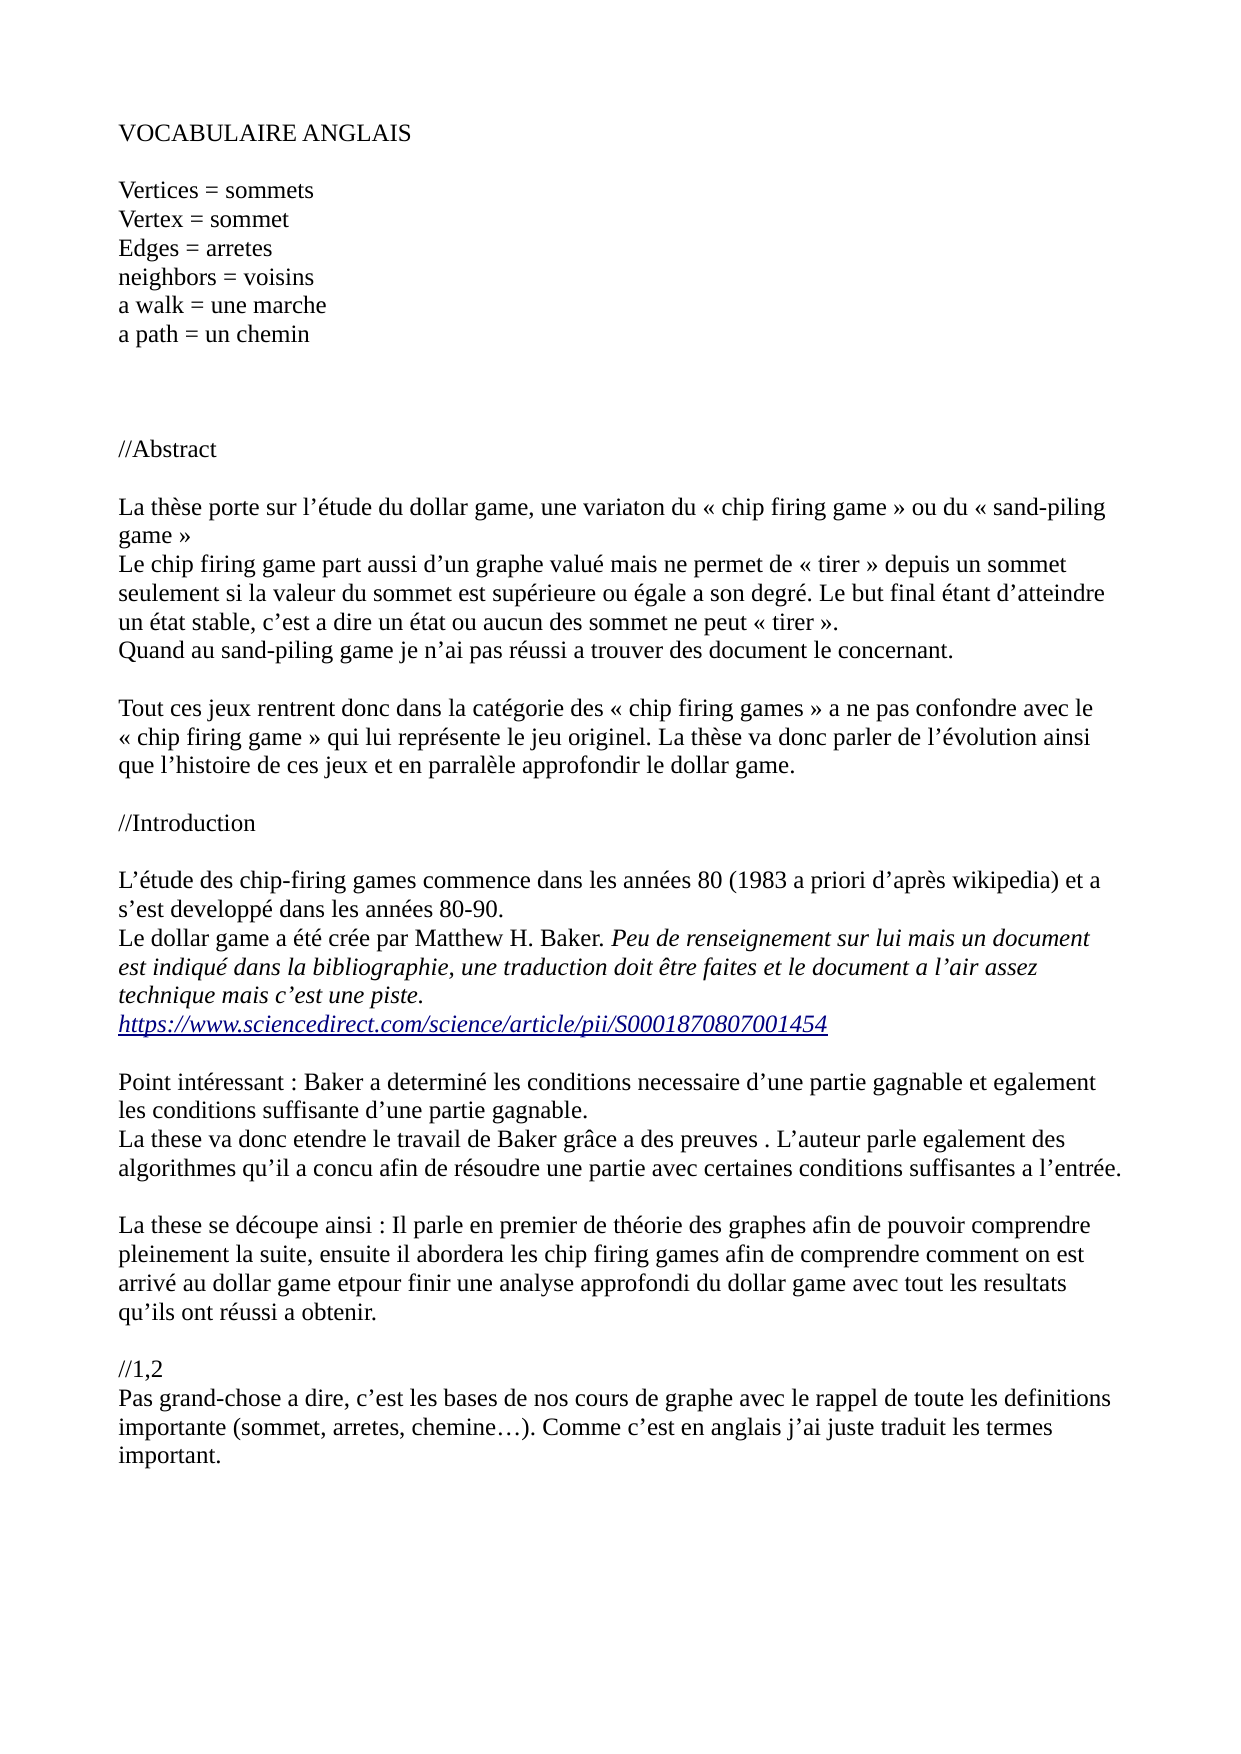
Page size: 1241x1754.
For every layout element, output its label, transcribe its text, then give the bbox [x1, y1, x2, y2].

text a walk = une marche [118, 291, 1122, 319]
text neighbors = voisins [118, 262, 1122, 291]
text //1,2 [118, 1354, 1122, 1383]
text L’étude des chip-firing games commence dans les années 80 (1983 a priori d’après wikipedia) et a s’est developpé dans les années 80-90. [118, 866, 1122, 923]
text La thèse porte sur l’étude du dollar game, une variaton du « chip firing game » ou du « sand-piling game » [118, 492, 1122, 549]
text Point intéressant : Baker a determiné les conditions necessaire d’une partie gagnable et egalement les conditions suffisante d’une partie gagnable. [118, 1067, 1122, 1124]
text Le dollar game a été crée par Matthew H. Baker. Peu de renseignement sur lui mais un document est indiqué dans la bibliographie, une traduction doit être faites et le document a l’air assez technique mais c’est une piste. [118, 923, 1122, 1009]
text Tout ces jeux rentrent donc dans la catégorie des « chip firing games » a ne pas confondre avec le « chip firing game » qui lui représente le jeu originel. La thèse va donc parler de l’évolution ainsi que l’histoire de ces jeux et en parralèle approfondir le dollar game. [118, 693, 1122, 779]
text La these va donc etendre le travail de Baker grâce a des preuves . L’auteur parle egalement des algorithmes qu’il a concu afin de résoudre une partie avec certaines conditions suffisantes a l’entrée. [118, 1124, 1122, 1182]
text Edges = arretes [118, 233, 1122, 262]
text Le chip firing game part aussi d’un graphe valué mais ne permet de « tirer » depuis un sommet seulement si la valeur du sommet est supérieure ou égale a son degré. Le but final étant d’atteindre un état stable, c’est a dire un état ou aucun des sommet ne peut « tirer ». [118, 549, 1122, 636]
text La these se découpe ainsi : Il parle en premier de théorie des graphes afin de pouvoir comprendre pleinement la suite, ensuite il abordera les chip firing games afin de comprendre comment on est arrivé au dollar game etpour finir une analyse approfondi du dollar game avec tout les resultats qu’ils ont réussi a obtenir. [118, 1211, 1122, 1326]
text Vertex = sommet [118, 204, 1122, 233]
text //Introduction [118, 808, 1122, 837]
text Vertices = sommets [118, 176, 1122, 204]
text Quand au sand-piling game je n’ai pas réussi a trouver des document le concernant. [118, 636, 1122, 664]
text a path = un chemin [118, 319, 1122, 348]
text https://www.sciencedirect.com/science/article/pii/S0001870807001454 [118, 1009, 1122, 1038]
text VOCABULAIRE ANGLAIS [118, 118, 1122, 147]
text Pas grand-chose a dire, c’est les bases de nos cours de graphe avec le rappel de toute les definitions importante (sommet, arretes, chemine…). Comme c’est en anglais j’ai juste traduit les termes important. [118, 1383, 1122, 1469]
text //Abstract [118, 434, 1122, 463]
